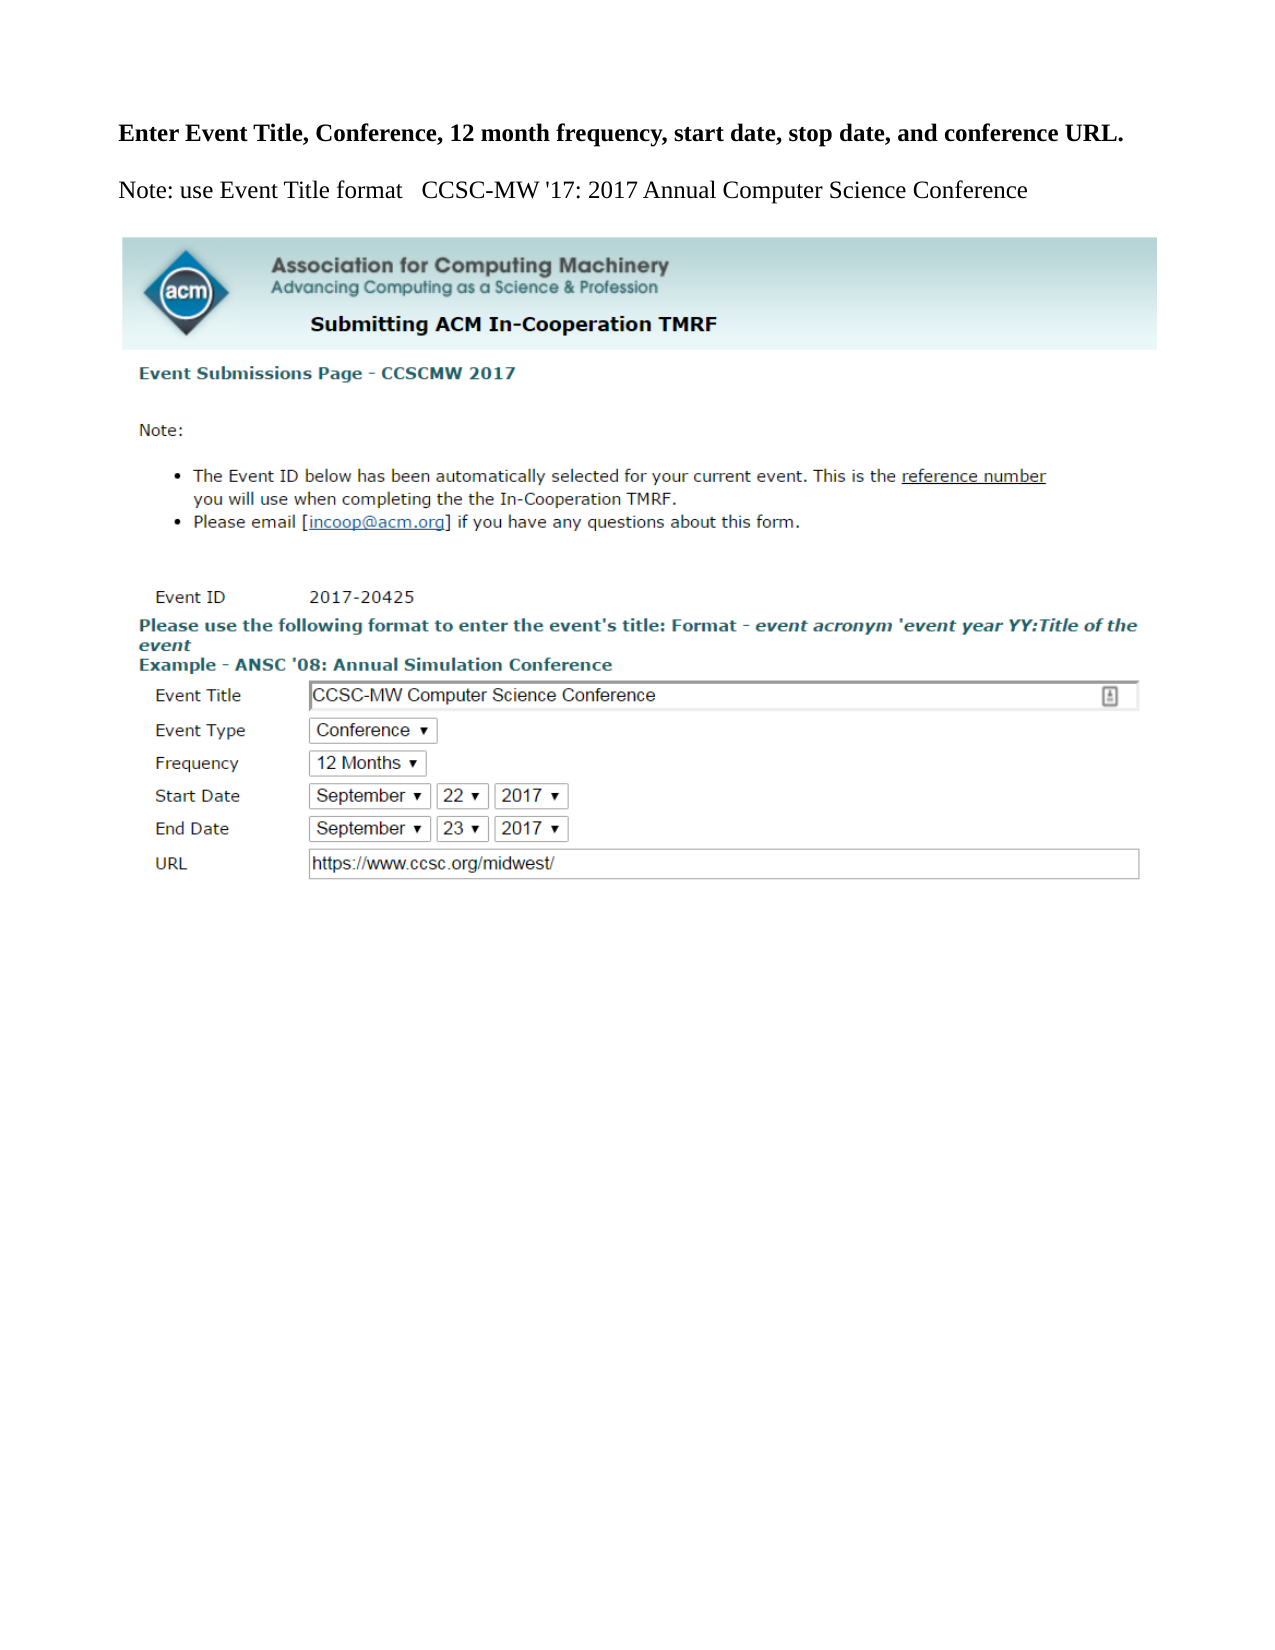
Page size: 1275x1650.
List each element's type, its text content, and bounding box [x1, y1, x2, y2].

picture [118, 233, 1157, 888]
text Note: use Event Title format CCSC-MW '17: 2017 Annual Computer Science Conference [118, 176, 1157, 204]
text Enter Event Title, Conference, 12 month frequency, start date, stop date, and conference URL. [118, 118, 1157, 147]
